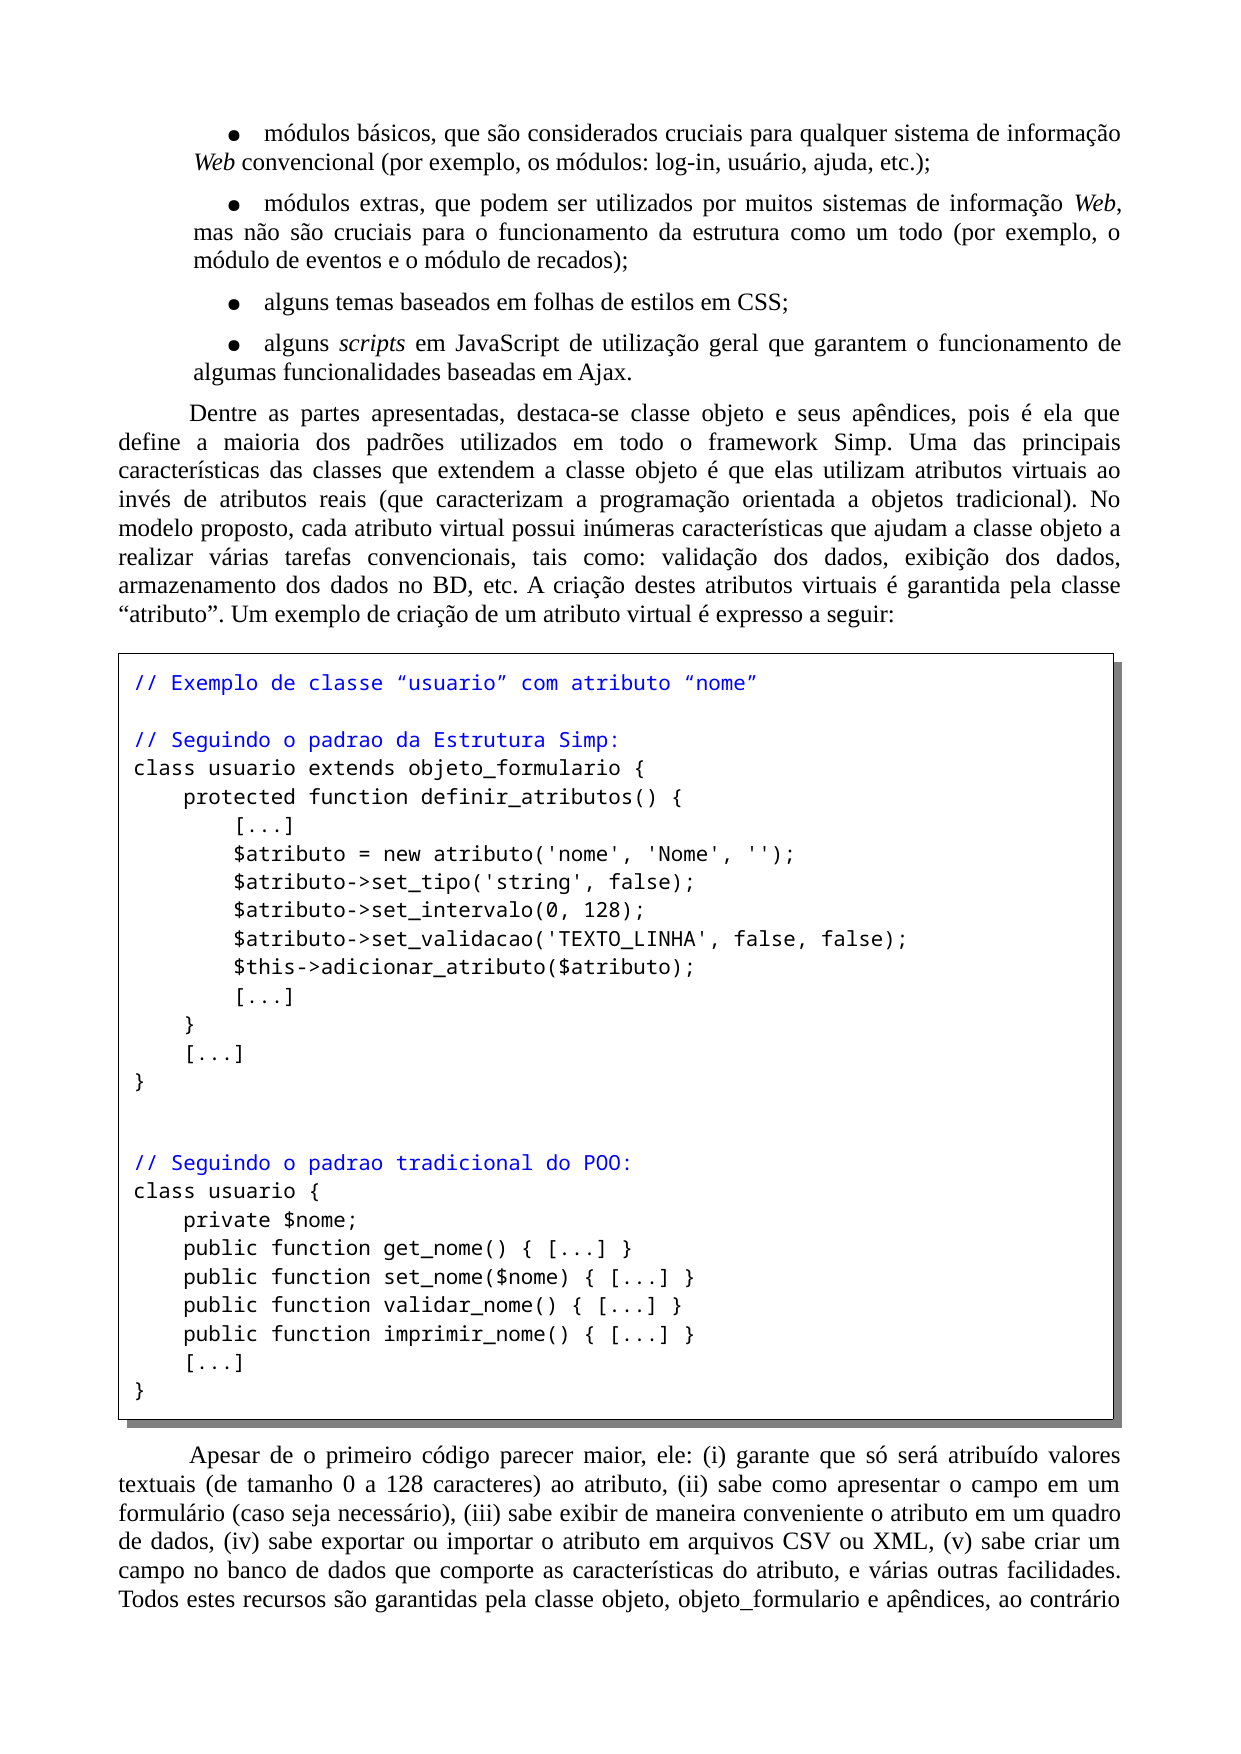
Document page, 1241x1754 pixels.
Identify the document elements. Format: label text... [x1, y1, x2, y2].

list módulos básicos, que são considerados cruciais para qualquer sistema de informação Web convencional (por exemplo, os módulos: log-in, usuário, ajuda, etc.); [156, 118, 1122, 176]
list alguns scripts em JavaScript de utilização geral que garantem o funcionamento de algumas funcionalidades baseadas em Ajax. [156, 328, 1122, 386]
text // Seguindo o padrao tradicional do POO: class usuario { private $nome; public function get_nome() { [...] } public function set_nome($nome) { [...] } public function validar_nome() { [...] } public function imprimir_nome() { [...] } [...] } [119, 1133, 1113, 1419]
text // Exemplo de classe “usuario” com atributo “nome” // Seguindo o padrao da Estrutura Simp: class usuario extends objeto_formulario { protected function definir_atributos() { [...] $atributo = new atributo('nome', 'Nome', ''); $atributo->set_tipo('string', false); $atributo->set_intervalo(0, 128); $atributo->set_validacao('TEXTO_LINHA', false, false); $this->adicionar_atributo($atributo); [...] } [...] } [119, 654, 1113, 1123]
text Dentre as partes apresentadas, destaca-se classe objeto e seus apêndices, pois é ela que define a maioria dos padrões utilizados em todo o framework Simp. Uma das principais características das classes que extendem a classe objeto é que elas utilizam atributos virtuais ao invés de atributos reais (que caracterizam a programação orientada a objetos tradicional). No modelo proposto, cada atributo virtual possui inúmeras características que ajudam a classe objeto a realizar várias tarefas convencionais, tais como: validação dos dados, exibição dos dados, armazenamento dos dados no BD, etc. A criação destes atributos virtuais é garantida pela classe “atributo”. Um exemplo de criação de um atributo virtual é expresso a seguir: [118, 398, 1122, 628]
text Apesar de o primeiro código parecer maior, ele: (i) garante que só será atribuído valores textuais (de tamanho 0 a 128 caracteres) ao atributo, (ii) sabe como apresentar o campo em um formulário (caso seja necessário), (iii) sabe exibir de maneira conveniente o atributo em um quadro de dados, (iv) sabe exportar ou importar o atributo em arquivos CSV ou XML, (v) sabe criar um campo no banco de dados que comporte as características do atributo, e várias outras facilidades. Todos estes recursos são garantidas pela classe objeto, objeto_formulario e apêndices, ao contrário [118, 1440, 1122, 1613]
list módulos extras, que podem ser utilizados por muitos sistemas de informação Web, mas não são cruciais para o funcionamento da estrutura como um todo (por exemplo, o módulo de eventos e o módulo de recados); [156, 188, 1122, 274]
list alguns temas baseados em folhas de estilos em CSS; [156, 287, 1122, 316]
